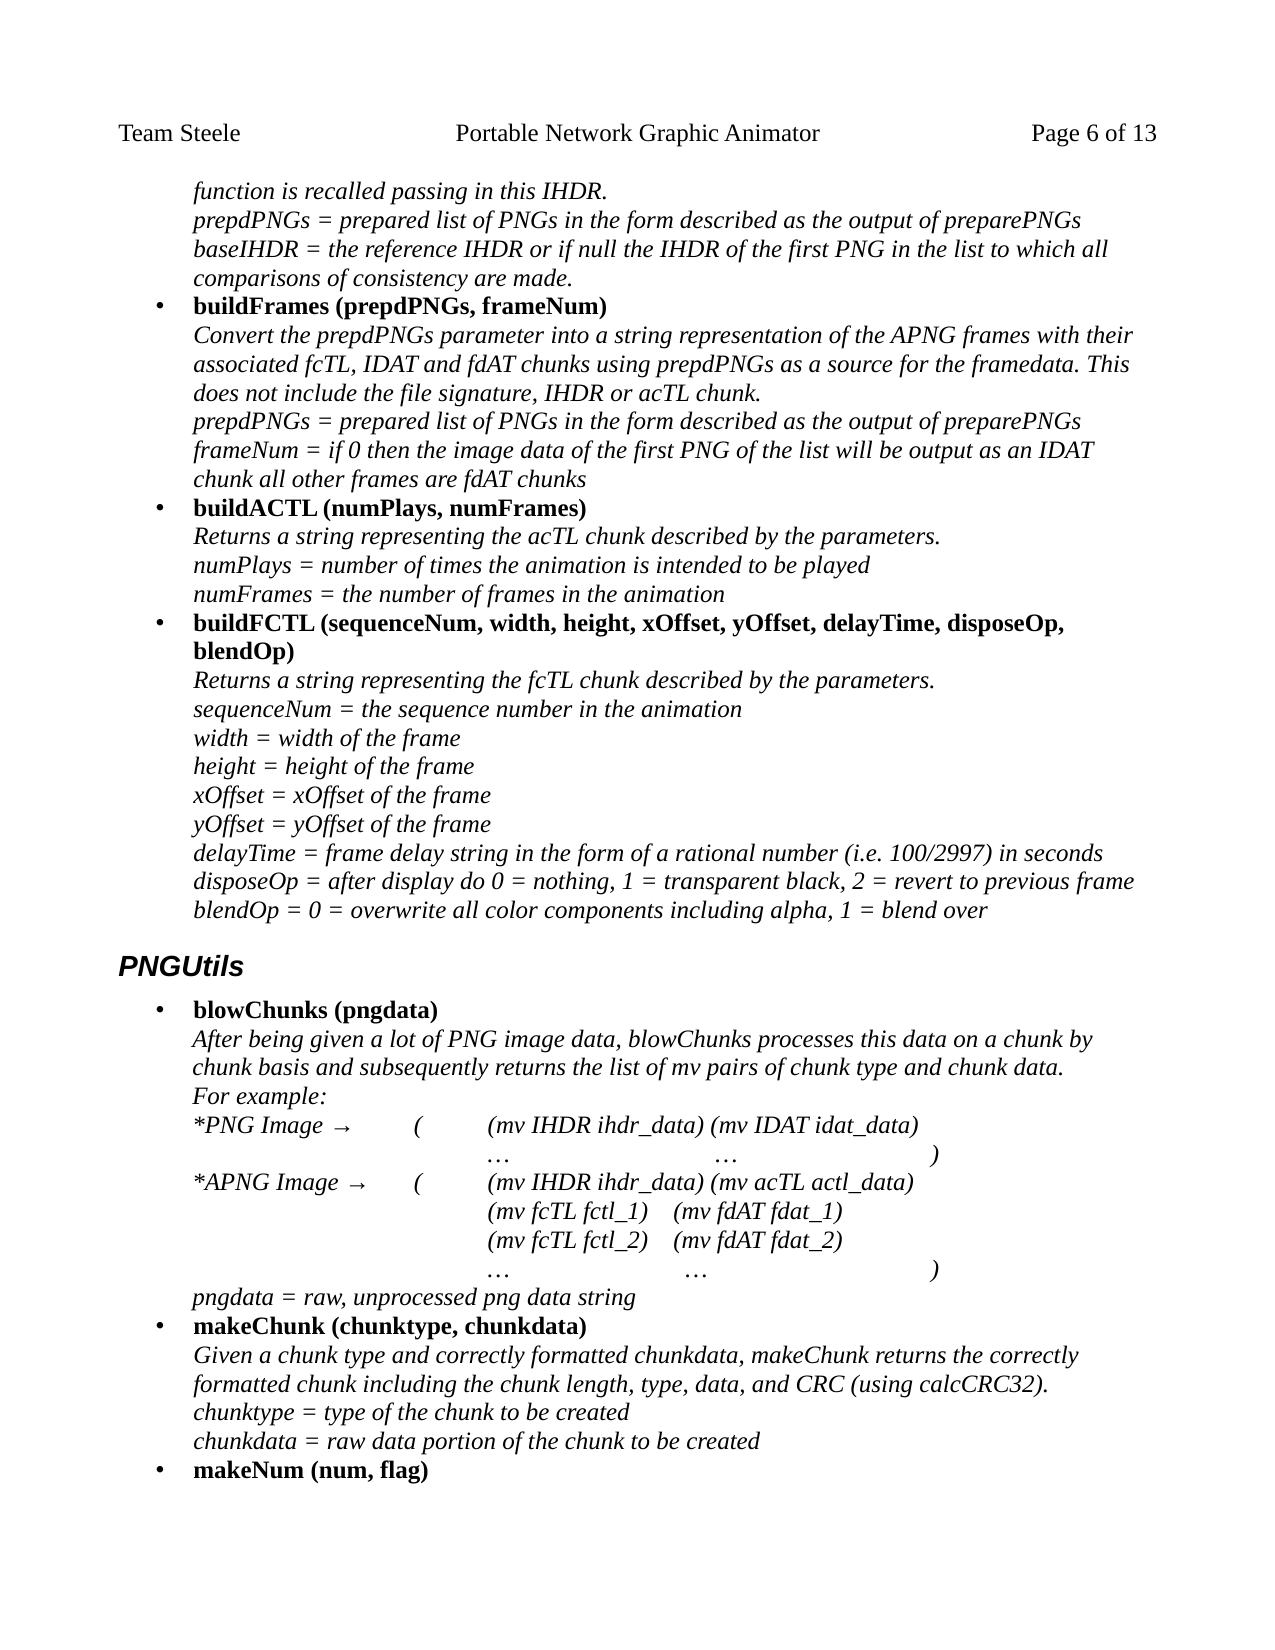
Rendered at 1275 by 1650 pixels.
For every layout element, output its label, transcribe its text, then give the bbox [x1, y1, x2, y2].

list blowChunks (pngdata) [156, 995, 1157, 1024]
text For example: [118, 1081, 1157, 1110]
list makeChunk (chunktype, chunkdata) [156, 1311, 1157, 1340]
list chunkdata = raw data portion of the chunk to be created [156, 1426, 1157, 1455]
text *APNG Image → ( (mv IHDR ihdr_data) (mv acTL actl_data) [118, 1167, 1157, 1196]
text (mv fcTL fctl_2) (mv fdAT fdat_2) [118, 1225, 1157, 1254]
text pngdata = raw, unprocessed png data string [118, 1282, 1157, 1311]
text … … ) [118, 1254, 1157, 1282]
list buildFrames (prepdPNGs, frameNum) Convert the prepdPNGs parameter into a string representation of the APNG frames with their associated fcTL, IDAT and fdAT chunks using prepdPNGs as a source for the framedata. This does not include the file signature, IHDR or acTL chunk. prepdPNGs = prepared list of PNGs in the form described as the output of preparePNGs frameNum = if 0 then the image data of the first PNG of the list will be output as an IDAT chunk all other frames are fdAT chunks [156, 291, 1157, 493]
list buildACTL (numPlays, numFrames) Returns a string representing the acTL chunk described by the parameters. numPlays = number of times the animation is intended to be played numFrames = the number of frames in the animation [156, 493, 1157, 608]
subtitle PNGUtils [118, 949, 1157, 982]
text *PNG Image → ( (mv IHDR ihdr_data) (mv IDAT idat_data) [118, 1110, 1157, 1139]
list function is recalled passing in this IHDR. prepdPNGs = prepared list of PNGs in the form described as the output of preparePNGs baseIHDR = the reference IHDR or if null the IHDR of the first PNG in the list to which all comparisons of consistency are made. [156, 176, 1157, 291]
list chunktype = type of the chunk to be created [156, 1397, 1157, 1426]
list buildFCTL (sequenceNum, width, height, xOffset, yOffset, delayTime, disposeOp, blendOp) Returns a string representing the fcTL chunk described by the parameters. sequenceNum = the sequence number in the animation width = width of the frame height = height of the frame xOffset = xOffset of the frame yOffset = yOffset of the frame delayTime = frame delay string in the form of a rational number (i.e. 100/2997) in seconds disposeOp = after display do 0 = nothing, 1 = transparent black, 2 = revert to previous frame blendOp = 0 = overwrite all color components including alpha, 1 = blend over [156, 608, 1157, 924]
text After being given a lot of PNG image data, blowChunks processes this data on a chunk by chunk basis and subsequently returns the list of mv pairs of chunk type and chunk data. [118, 1024, 1157, 1081]
list makeNum (num, flag) [156, 1455, 1157, 1484]
text … … ) [118, 1139, 1157, 1167]
text (mv fcTL fctl_1) (mv fdAT fdat_1) [118, 1196, 1157, 1225]
list Given a chunk type and correctly formatted chunkdata, makeChunk returns the correctly formatted chunk including the chunk length, type, data, and CRC (using calcCRC32). [156, 1340, 1157, 1397]
